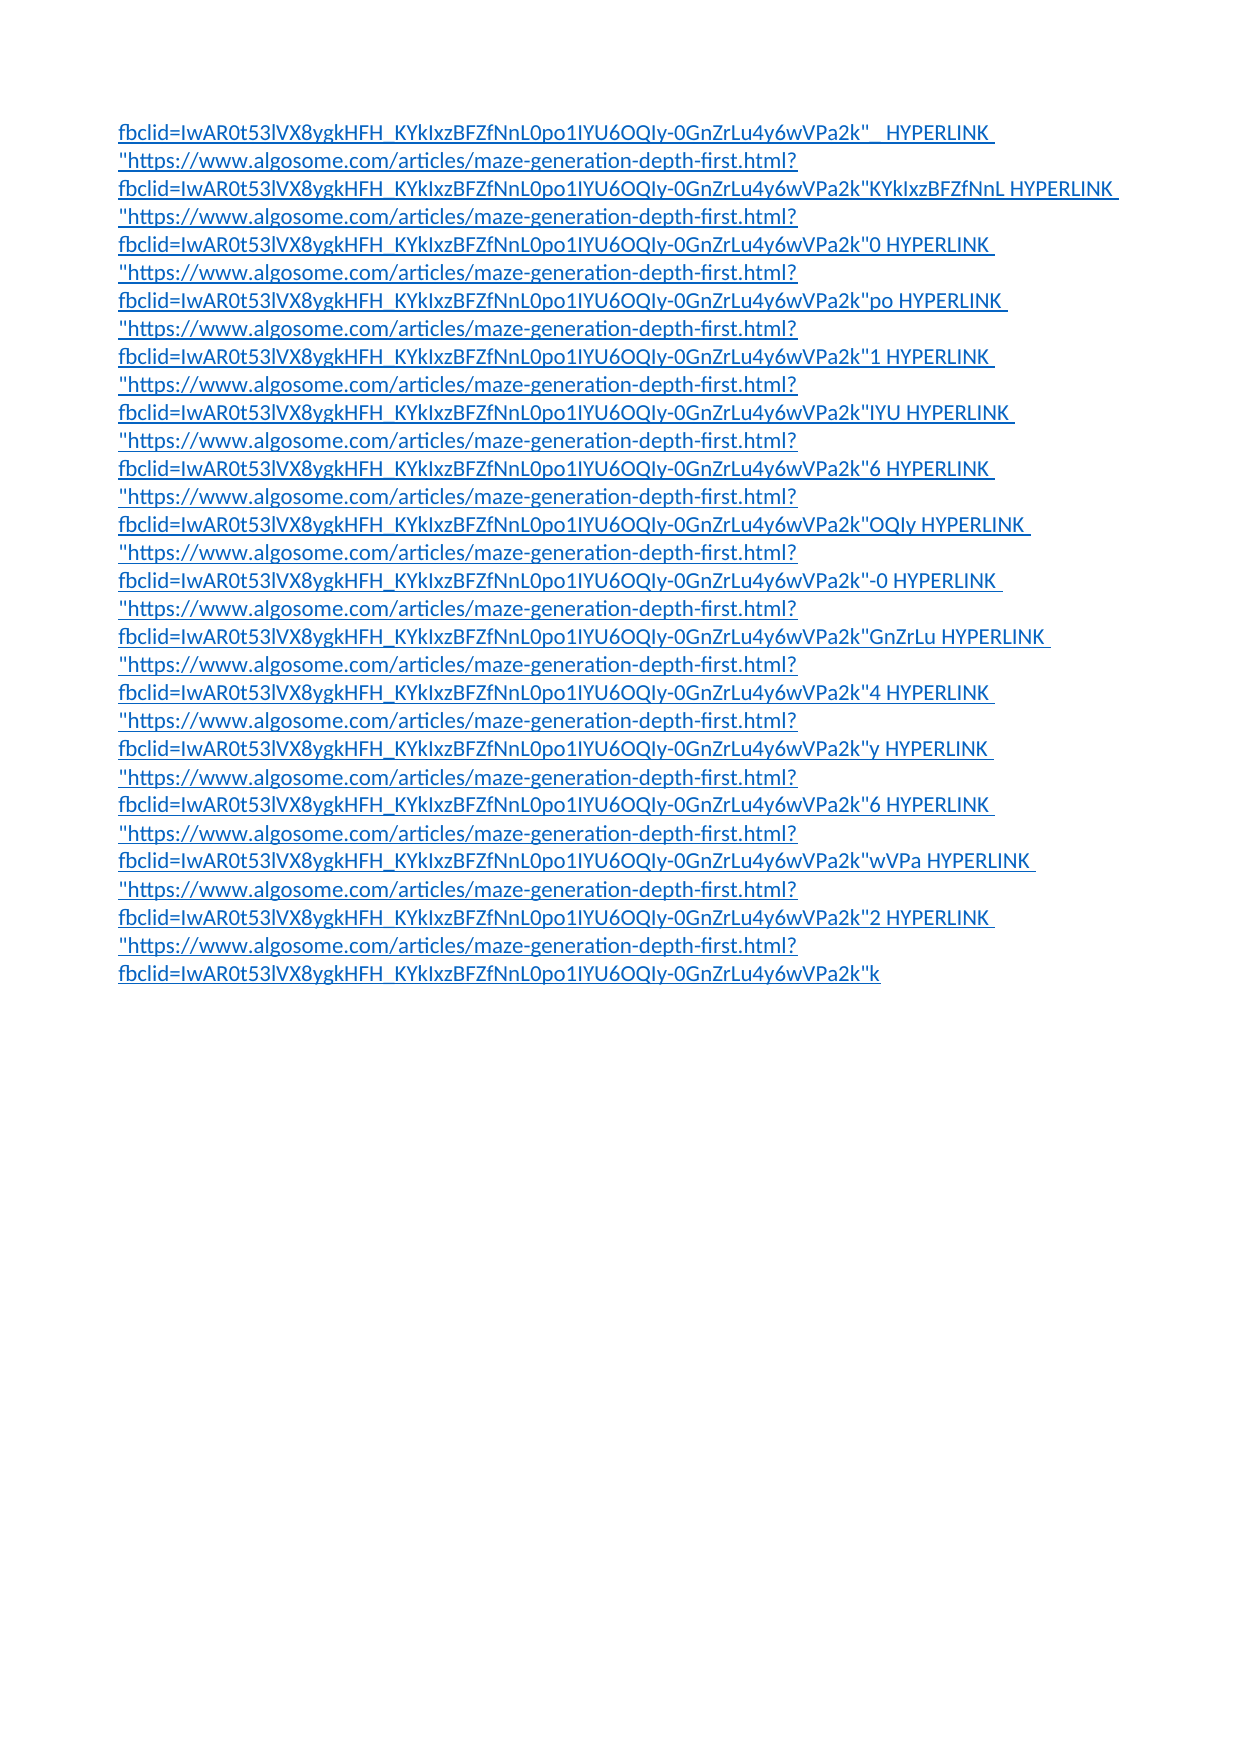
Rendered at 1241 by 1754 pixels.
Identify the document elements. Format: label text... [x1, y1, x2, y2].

text fbclid=IwAR0t53lVX8ygkHFH_KYkIxzBFZfNnL0po1IYU6OQIy-0GnZrLu4y6wVPa2k"_ HYPERLINK "https://www.algosome.com/articles/maze-generation-depth-first.html?fbclid=IwAR0t53lVX8ygkHFH_KYkIxzBFZfNnL0po1IYU6OQIy-0GnZrLu4y6wVPa2k"KYkIxzBFZfNnL HYPERLINK "https://www.algosome.com/articles/maze-generation-depth-first.html?fbclid=IwAR0t53lVX8ygkHFH_KYkIxzBFZfNnL0po1IYU6OQIy-0GnZrLu4y6wVPa2k"0 HYPERLINK "https://www.algosome.com/articles/maze-generation-depth-first.html?fbclid=IwAR0t53lVX8ygkHFH_KYkIxzBFZfNnL0po1IYU6OQIy-0GnZrLu4y6wVPa2k"po HYPERLINK "https://www.algosome.com/articles/maze-generation-depth-first.html?fbclid=IwAR0t53lVX8ygkHFH_KYkIxzBFZfNnL0po1IYU6OQIy-0GnZrLu4y6wVPa2k"1 HYPERLINK "https://www.algosome.com/articles/maze-generation-depth-first.html?fbclid=IwAR0t53lVX8ygkHFH_KYkIxzBFZfNnL0po1IYU6OQIy-0GnZrLu4y6wVPa2k"IYU HYPERLINK "https://www.algosome.com/articles/maze-generation-depth-first.html?fbclid=IwAR0t53lVX8ygkHFH_KYkIxzBFZfNnL0po1IYU6OQIy-0GnZrLu4y6wVPa2k"6 HYPERLINK "https://www.algosome.com/articles/maze-generation-depth-first.html?fbclid=IwAR0t53lVX8ygkHFH_KYkIxzBFZfNnL0po1IYU6OQIy-0GnZrLu4y6wVPa2k"OQIy HYPERLINK "https://www.algosome.com/articles/maze-generation-depth-first.html?fbclid=IwAR0t53lVX8ygkHFH_KYkIxzBFZfNnL0po1IYU6OQIy-0GnZrLu4y6wVPa2k"-0 HYPERLINK "https://www.algosome.com/articles/maze-generation-depth-first.html?fbclid=IwAR0t53lVX8ygkHFH_KYkIxzBFZfNnL0po1IYU6OQIy-0GnZrLu4y6wVPa2k"GnZrLu HYPERLINK "https://www.algosome.com/articles/maze-generation-depth-first.html?fbclid=IwAR0t53lVX8ygkHFH_KYkIxzBFZfNnL0po1IYU6OQIy-0GnZrLu4y6wVPa2k"4 HYPERLINK "https://www.algosome.com/articles/maze-generation-depth-first.html?fbclid=IwAR0t53lVX8ygkHFH_KYkIxzBFZfNnL0po1IYU6OQIy-0GnZrLu4y6wVPa2k"y HYPERLINK "https://www.algosome.com/articles/maze-generation-depth-first.html?fbclid=IwAR0t53lVX8ygkHFH_KYkIxzBFZfNnL0po1IYU6OQIy-0GnZrLu4y6wVPa2k"6 HYPERLINK "https://www.algosome.com/articles/maze-generation-depth-first.html?fbclid=IwAR0t53lVX8ygkHFH_KYkIxzBFZfNnL0po1IYU6OQIy-0GnZrLu4y6wVPa2k"wVPa HYPERLINK "https://www.algosome.com/articles/maze-generation-depth-first.html?fbclid=IwAR0t53lVX8ygkHFH_KYkIxzBFZfNnL0po1IYU6OQIy-0GnZrLu4y6wVPa2k"2 HYPERLINK "https://www.algosome.com/articles/maze-generation-depth-first.html?fbclid=IwAR0t53lVX8ygkHFH_KYkIxzBFZfNnL0po1IYU6OQIy-0GnZrLu4y6wVPa2k"k [118, 118, 1122, 987]
